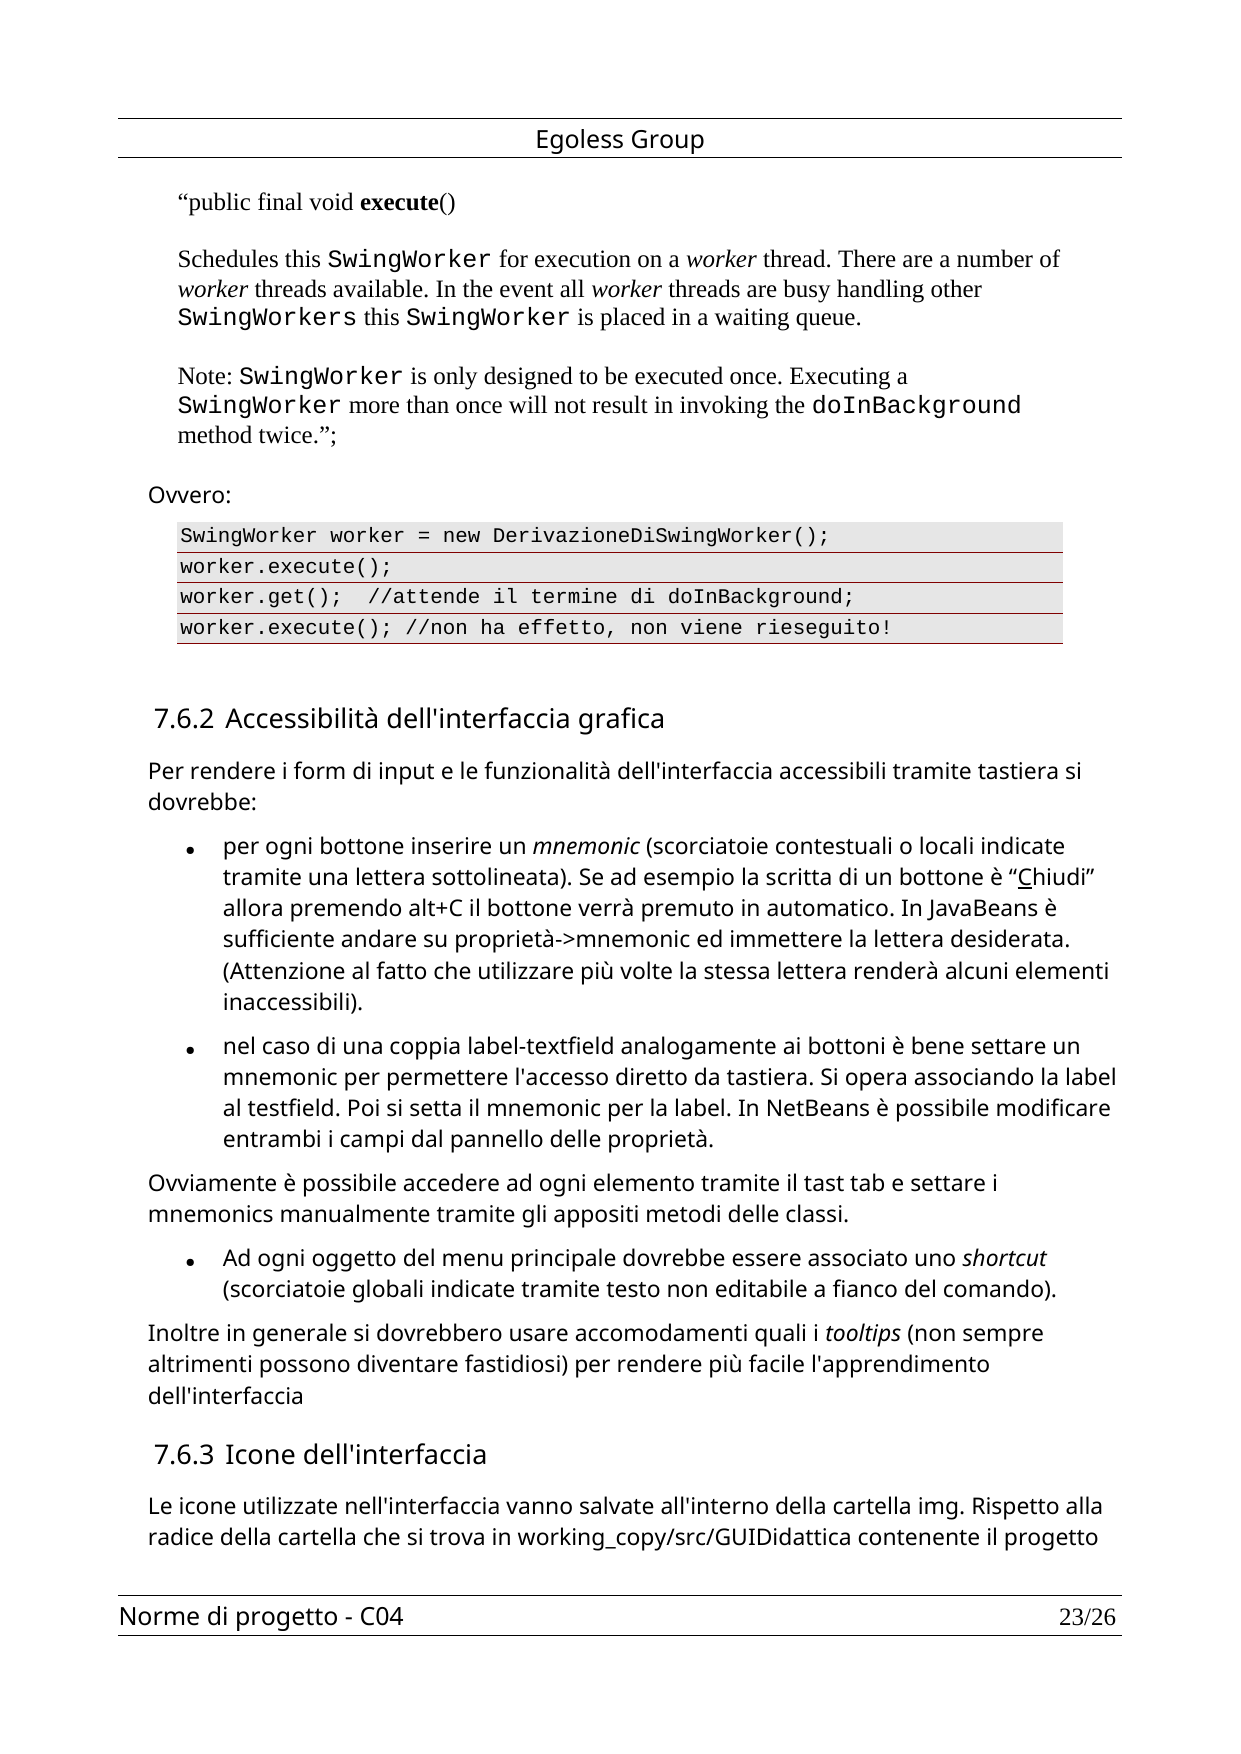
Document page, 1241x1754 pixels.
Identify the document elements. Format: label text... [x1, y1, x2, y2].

text Ovviamente è possibile accedere ad ogni elemento tramite il tast tab e settare i mnemonics manualmente tramite gli appositi metodi delle classi. [148, 1167, 1122, 1229]
text SwingWorker worker = new DerivazioneDiSwingWorker(); [177, 522, 1063, 552]
subtitle Accessibilità dell'interfaccia grafica [153, 700, 1122, 737]
subtitle Icone dell'interfaccia [153, 1435, 1122, 1472]
text worker.execute(); //non ha effetto, non viene rieseguito! [177, 614, 1063, 643]
text Schedules this SwingWorker for execution on a worker thread. There are a number of worker threads available. In the event all worker threads are busy handling other SwingWorkers this SwingWorker is placed in a waiting queue. [177, 245, 1063, 332]
list Ad ogni oggetto del menu principale dovrebbe essere associato uno shortcut (scorciatoie globali indicate tramite testo non editabile a fianco del comando). [185, 1242, 1122, 1304]
text Note: SwingWorker is only designed to be executed once. Executing a SwingWorker more than once will not result in invoking the doInBackground method twice.”; [177, 362, 1063, 449]
text Inoltre in generale si dovrebbero usare accomodamenti quali i tooltips (non sempre altrimenti possono diventare fastidiosi) per rendere più facile l'apprendimento dell'interfaccia [148, 1317, 1122, 1411]
text Per rendere i form di input e le funzionalità dell'interfaccia accessibili tramite tastiera si dovrebbe: [148, 754, 1122, 817]
text Le icone utilizzate nell'interfaccia vanno salvate all'interno della cartella img. Rispetto alla radice della cartella che si trova in working_copy/src/GUIDidattica contenente il progetto [148, 1490, 1122, 1552]
list nel caso di una coppia label-textfield analogamente ai bottoni è bene settare un mnemonic per permettere l'accesso diretto da tastiera. Si opera associando la label al testfield. Poi si setta il mnemonic per la label. In NetBeans è possibile modificare entrambi i campi dal pannello delle proprietà. [185, 1029, 1122, 1154]
text worker.get(); //attende il termine di doInBackground; [177, 583, 1063, 613]
text Ovvero: [148, 479, 1122, 510]
list per ogni bottone inserire un mnemonic (scorciatoie contestuali o locali indicate tramite una lettera sottolineata). Se ad esempio la scritta di un bottone è “Chiudi” allora premendo alt+C il bottone verrà premuto in automatico. In JavaBeans è sufficiente andare su proprietà->mnemonic ed immettere la lettera desiderata. (Attenzione al fatto che utilizzare più volte la stessa lettera renderà alcuni elementi inaccessibili). [185, 829, 1122, 1017]
text “public final void execute() [177, 188, 1063, 216]
text worker.execute(); [177, 553, 1063, 582]
